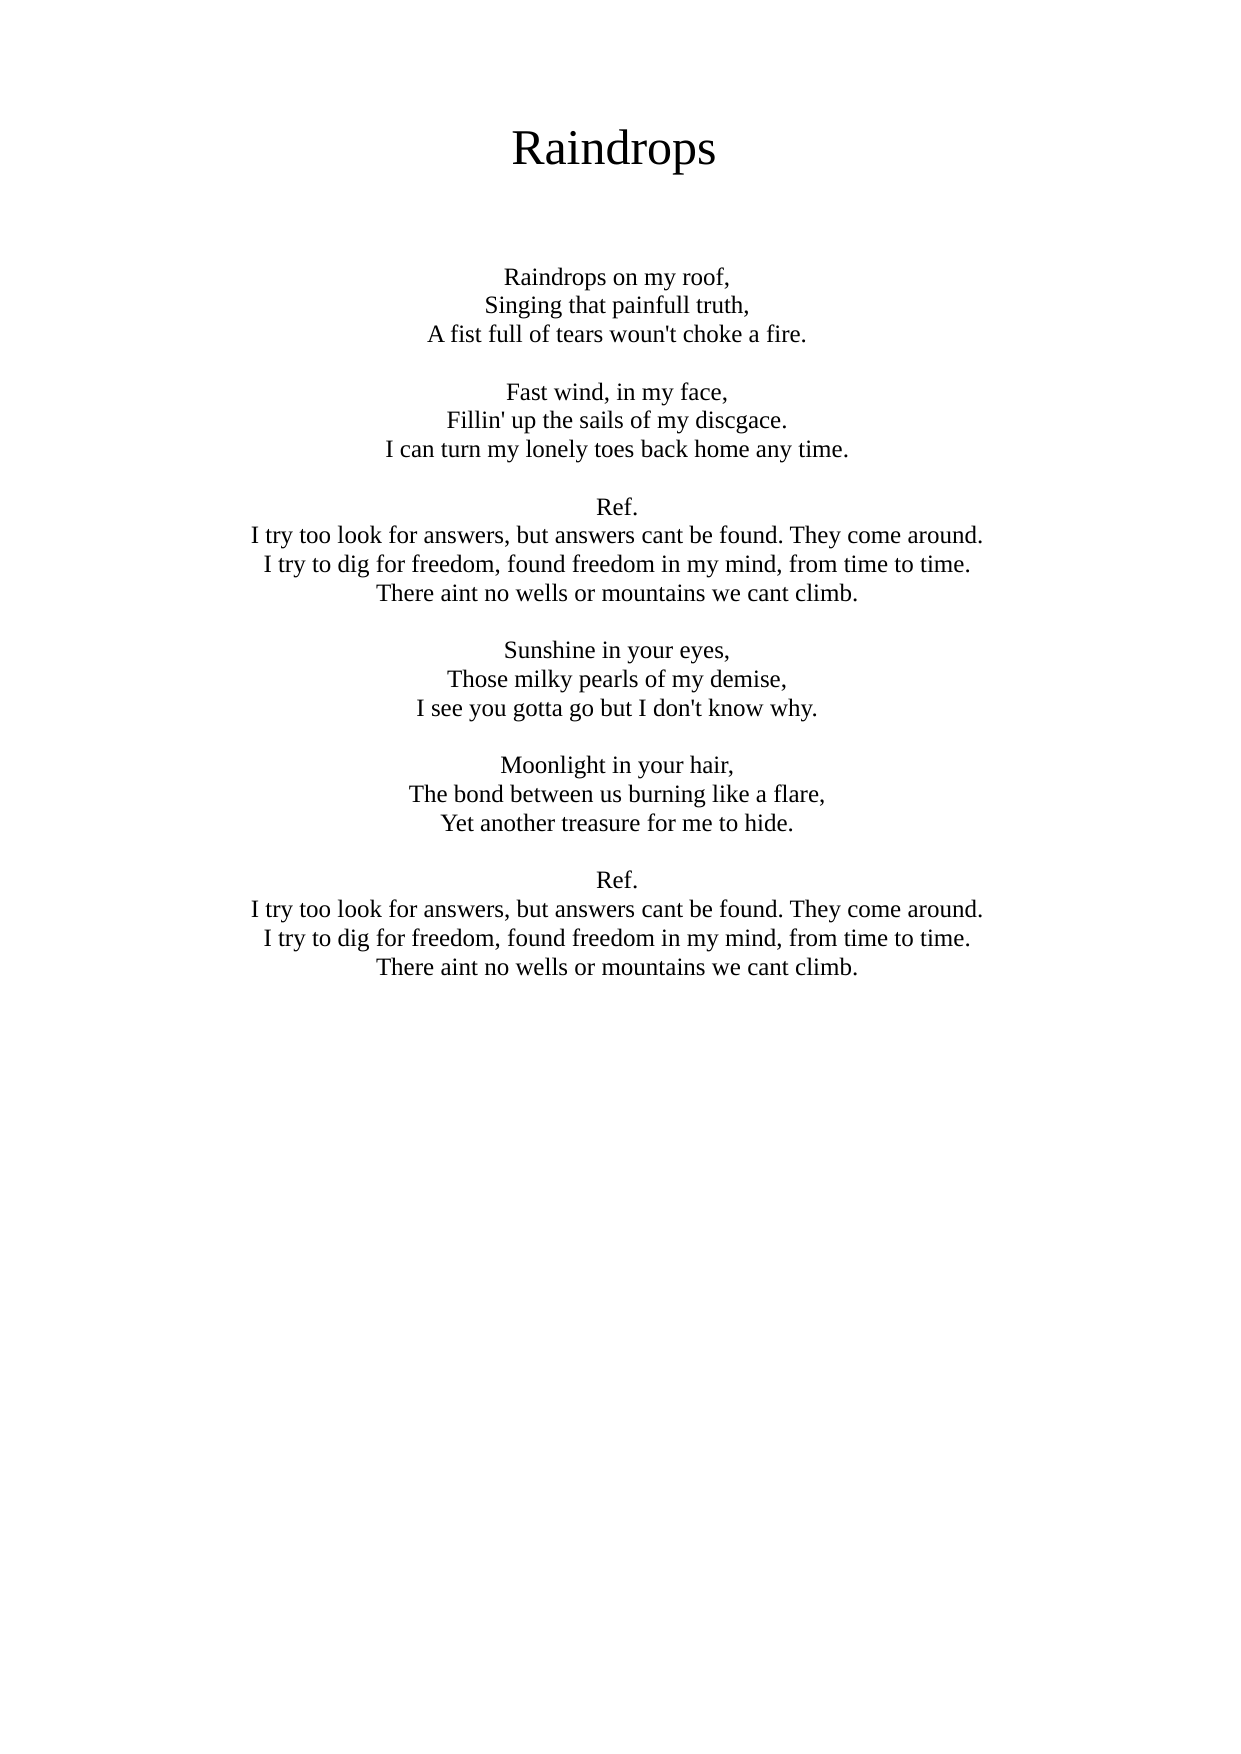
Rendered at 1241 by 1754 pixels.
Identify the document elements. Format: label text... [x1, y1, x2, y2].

text Raindrops on my roof, [118, 262, 1122, 291]
text A fist full of tears woun't choke a fire. [118, 319, 1122, 348]
text I try too look for answers, but answers cant be found. They come around. [118, 894, 1122, 923]
text There aint no wells or mountains we cant climb. [118, 952, 1122, 981]
text I can turn my lonely toes back home any time. [118, 434, 1122, 463]
text I try too look for answers, but answers cant be found. They come around. [118, 521, 1122, 549]
text I see you gotta go but I don't know why. [118, 693, 1122, 722]
text Ref. [118, 492, 1122, 521]
text There aint no wells or mountains we cant climb. [118, 578, 1122, 607]
text Fillin' up the sails of my discgace. [118, 406, 1122, 434]
text Fast wind, in my face, [118, 377, 1122, 406]
text I try to dig for freedom, found freedom in my mind, from time to time. [118, 549, 1122, 578]
text The bond between us burning like a flare, [118, 779, 1122, 808]
text Raindrops [118, 118, 1122, 176]
text Moonlight in your hair, [118, 751, 1122, 779]
text Ref. [118, 866, 1122, 894]
text Singing that painfull truth, [118, 291, 1122, 319]
text Sunshine in your eyes, [118, 636, 1122, 664]
text Those milky pearls of my demise, [118, 664, 1122, 693]
text I try to dig for freedom, found freedom in my mind, from time to time. [118, 923, 1122, 952]
text Yet another treasure for me to hide. [118, 808, 1122, 837]
